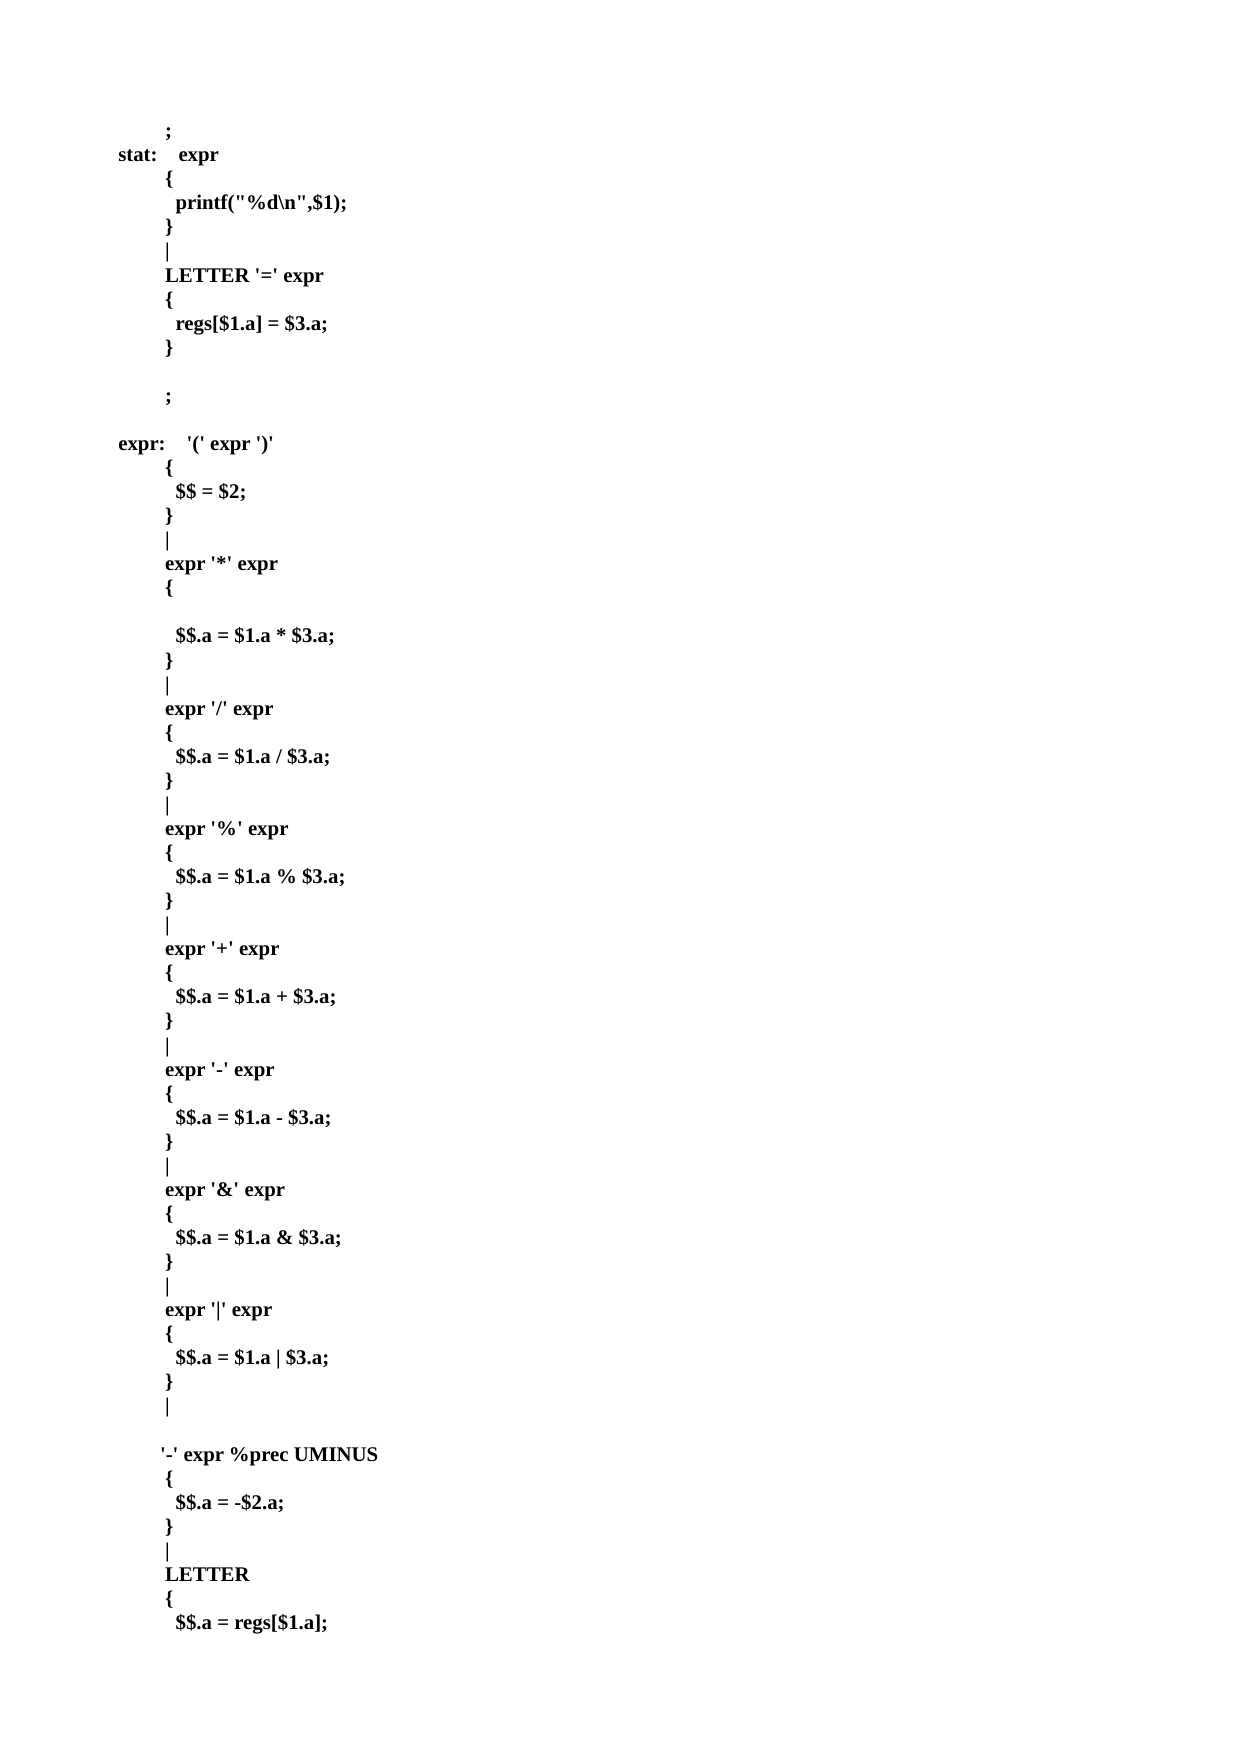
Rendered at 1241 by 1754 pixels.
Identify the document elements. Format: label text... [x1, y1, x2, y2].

text $$.a = $1.a + $3.a; [118, 984, 1122, 1008]
text } [118, 335, 1122, 359]
text ; [118, 383, 1122, 407]
text | [118, 1273, 1122, 1297]
text { [118, 1321, 1122, 1345]
text | [118, 527, 1122, 551]
text expr '|' expr [118, 1297, 1122, 1321]
text } [118, 503, 1122, 527]
text $$.a = $1.a - $3.a; [118, 1105, 1122, 1129]
text | [118, 238, 1122, 262]
text expr '-' expr [118, 1057, 1122, 1081]
text $$ = $2; [118, 479, 1122, 503]
text printf("%d\n",$1); [118, 190, 1122, 214]
text { [118, 575, 1122, 599]
text } [118, 1129, 1122, 1153]
text { [118, 960, 1122, 984]
text $$.a = $1.a | $3.a; [118, 1345, 1122, 1369]
text | [118, 792, 1122, 816]
text ; [118, 118, 1122, 142]
text expr '*' expr [118, 551, 1122, 575]
text { [118, 840, 1122, 864]
text } [118, 1008, 1122, 1032]
text } [118, 647, 1122, 672]
text $$.a = $1.a % $3.a; [118, 864, 1122, 888]
text | [118, 912, 1122, 936]
text LETTER '=' expr [118, 262, 1122, 287]
text expr '&' expr [118, 1177, 1122, 1201]
text } [118, 214, 1122, 238]
text { [118, 720, 1122, 744]
text { [118, 166, 1122, 190]
text $$.a = -$2.a; [118, 1490, 1122, 1514]
text | [118, 1032, 1122, 1057]
text { [118, 287, 1122, 311]
text expr '%' expr [118, 816, 1122, 840]
text stat: expr [118, 142, 1122, 166]
text expr '/' expr [118, 696, 1122, 720]
text $$.a = $1.a / $3.a; [118, 744, 1122, 768]
text } [118, 1369, 1122, 1393]
text } [118, 1514, 1122, 1538]
text { [118, 1466, 1122, 1490]
text { [118, 1586, 1122, 1610]
text } [118, 1249, 1122, 1273]
text regs[$1.a] = $3.a; [118, 311, 1122, 335]
text expr: '(' expr ')' [118, 431, 1122, 455]
text expr '+' expr [118, 936, 1122, 960]
text | [118, 1393, 1122, 1417]
text | [118, 1153, 1122, 1177]
text { [118, 1201, 1122, 1225]
text } [118, 768, 1122, 792]
text $$.a = regs[$1.a]; [118, 1610, 1122, 1634]
text LETTER [118, 1562, 1122, 1586]
text { [118, 1081, 1122, 1105]
text '-' expr %prec UMINUS [118, 1442, 1122, 1466]
text { [118, 455, 1122, 479]
text | [118, 672, 1122, 696]
text | [118, 1538, 1122, 1562]
text } [118, 888, 1122, 912]
text $$.a = $1.a & $3.a; [118, 1225, 1122, 1249]
text $$.a = $1.a * $3.a; [118, 623, 1122, 647]
